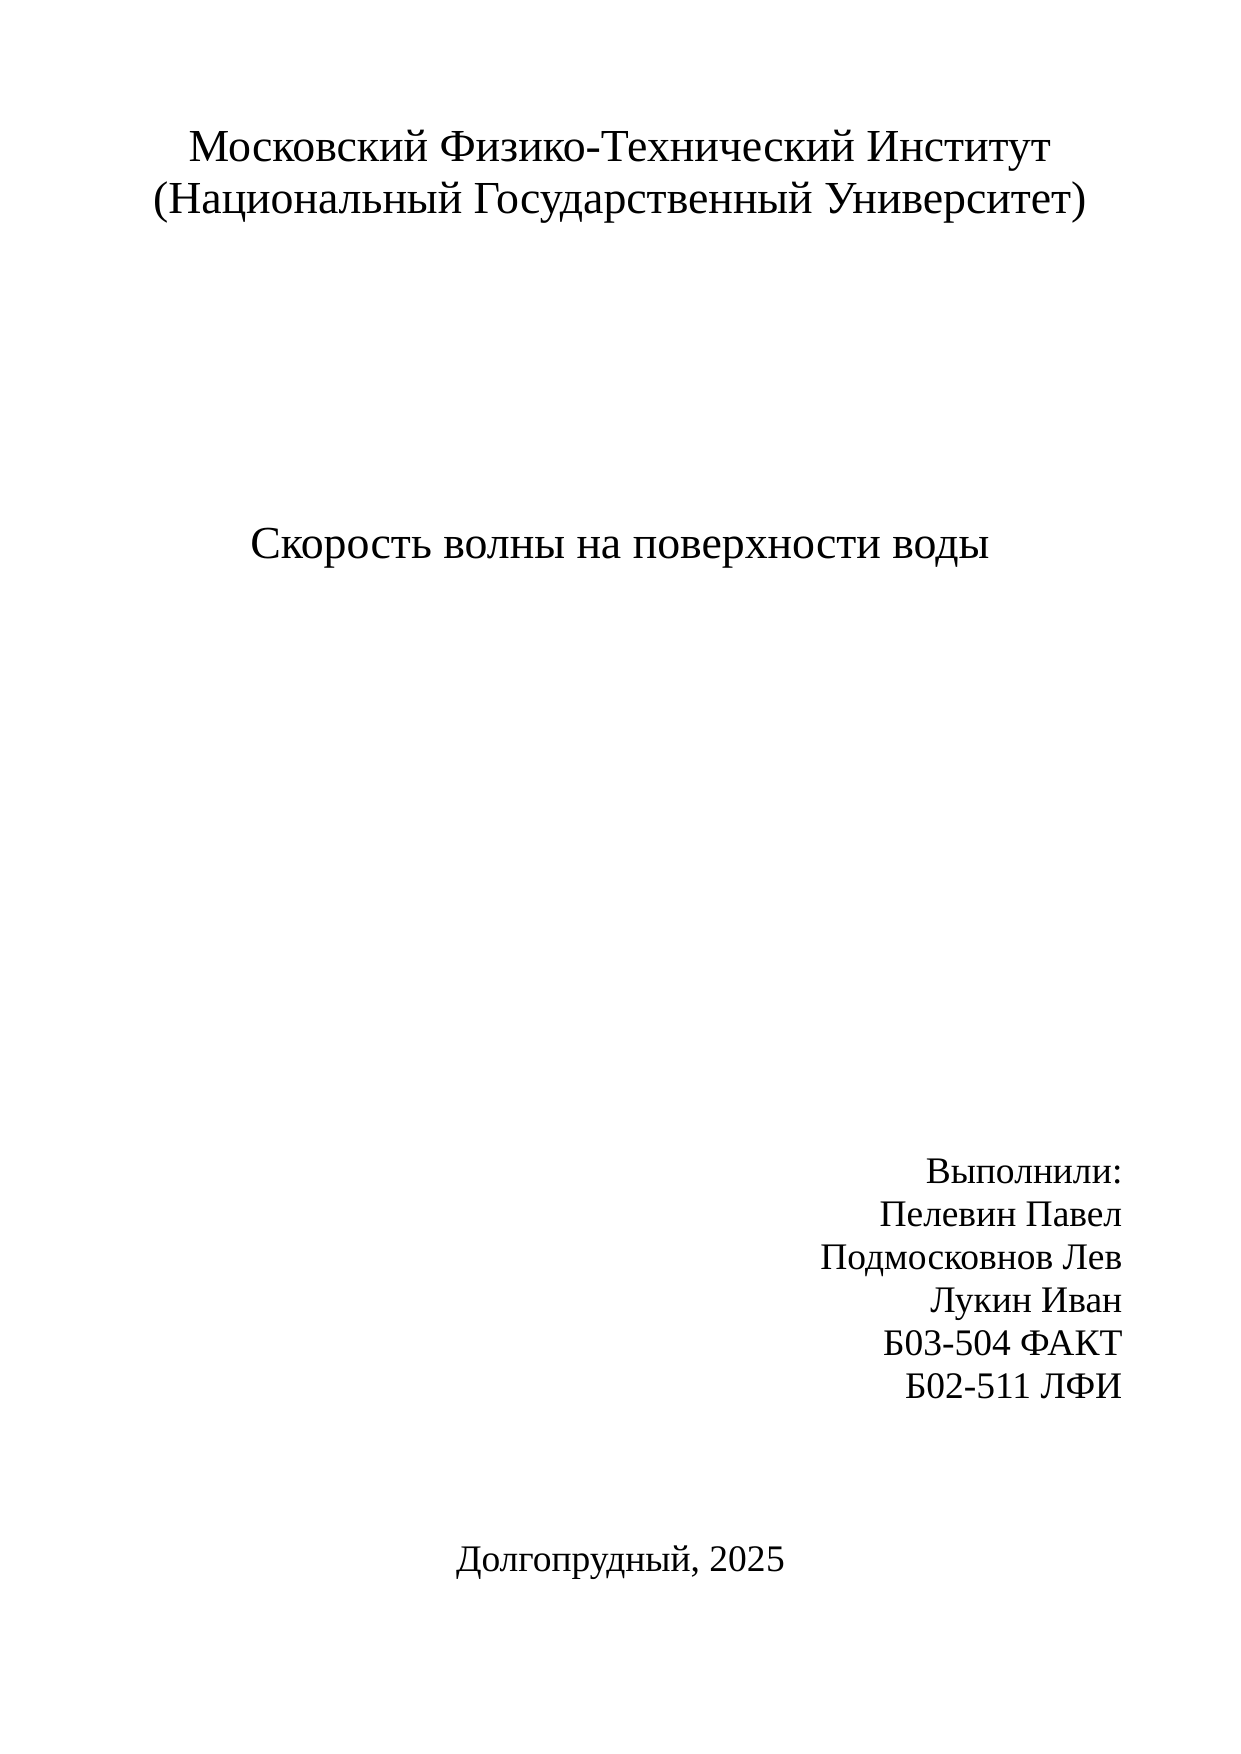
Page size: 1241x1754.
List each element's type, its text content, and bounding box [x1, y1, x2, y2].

text Подмосковнов Лев [118, 1234, 1122, 1278]
text Лукин Иван [118, 1278, 1122, 1321]
text Выполнили: [118, 1148, 1122, 1191]
text Пелевин Павел [118, 1191, 1122, 1234]
text Скорость волны на поверхности воды [118, 516, 1122, 568]
text Московский Физико-Технический Институт (Национальный Государственный Университет) [118, 118, 1122, 223]
text Б03-504 ФАКТ Б02-511 ЛФИ [118, 1321, 1122, 1407]
text Долгопрудный, 2025 [118, 1536, 1122, 1579]
